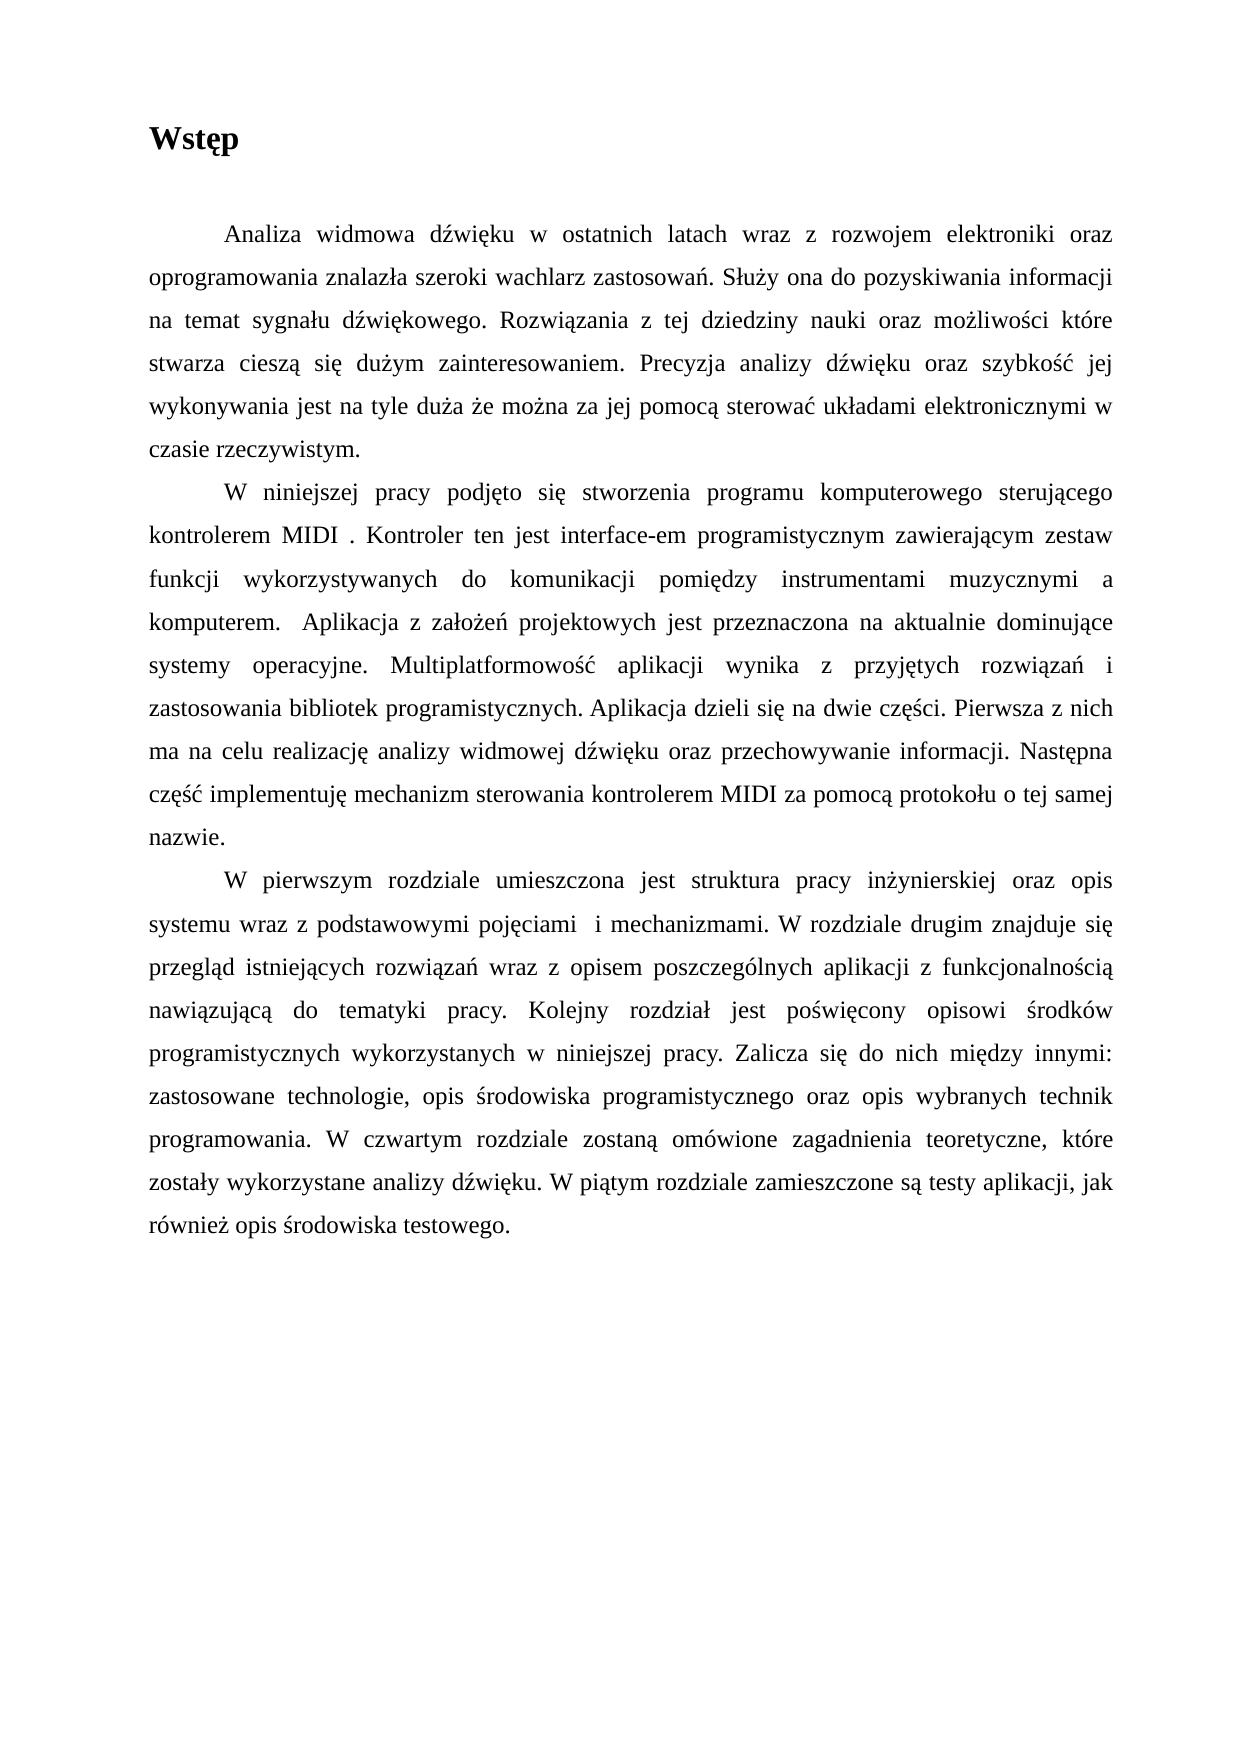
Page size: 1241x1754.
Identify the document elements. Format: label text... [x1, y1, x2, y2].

text W pierwszym rozdziale umieszczona jest struktura pracy inżynierskiej oraz opis systemu wraz z podstawowymi pojęciami i mechanizmami. W rozdziale drugim znajduje się przegląd istniejących rozwiązań wraz z opisem poszczególnych aplikacji z funkcjonalnością nawiązującą do tematyki pracy. Kolejny rozdział jest poświęcony opisowi środków programistycznych wykorzystanych w niniejszej pracy. Zalicza się do nich między innymi: zastosowane technologie, opis środowiska programistycznego oraz opis wybranych technik programowania. W czwartym rozdziale zostaną omówione zagadnienia teoretyczne, które zostały wykorzystane analizy dźwięku. W piątym rozdziale zamieszczone są testy aplikacji, jak również opis środowiska testowego. [148, 866, 1114, 1239]
text W niniejszej pracy podjęto się stworzenia programu komputerowego sterującego kontrolerem MIDI . Kontroler ten jest interface-em programistycznym zawierającym zestaw funkcji wykorzystywanych do komunikacji pomiędzy instrumentami muzycznymi a komputerem. Aplikacja z założeń projektowych jest przeznaczona na aktualnie dominujące systemy operacyjne. Multiplatformowość aplikacji wynika z przyjętych rozwiązań i zastosowania bibliotek programistycznych. Aplikacja dzieli się na dwie części. Pierwsza z nich ma na celu realizację analizy widmowej dźwięku oraz przechowywanie informacji. Następna część implementuję mechanizm sterowania kontrolerem MIDI za pomocą protokołu o tej samej nazwie. [148, 477, 1114, 851]
text Wstęp [148, 118, 1114, 156]
text Analiza widmowa dźwięku w ostatnich latach wraz z rozwojem elektroniki oraz oprogramowania znalazła szeroki wachlarz zastosowań. Służy ona do pozyskiwania informacji na temat sygnału dźwiękowego. Rozwiązania z tej dziedziny nauki oraz możliwości które stwarza cieszą się dużym zainteresowaniem. Precyzja analizy dźwięku oraz szybkość jej wykonywania jest na tyle duża że można za jej pomocą sterować układami elektronicznymi w czasie rzeczywistym. [148, 219, 1114, 463]
